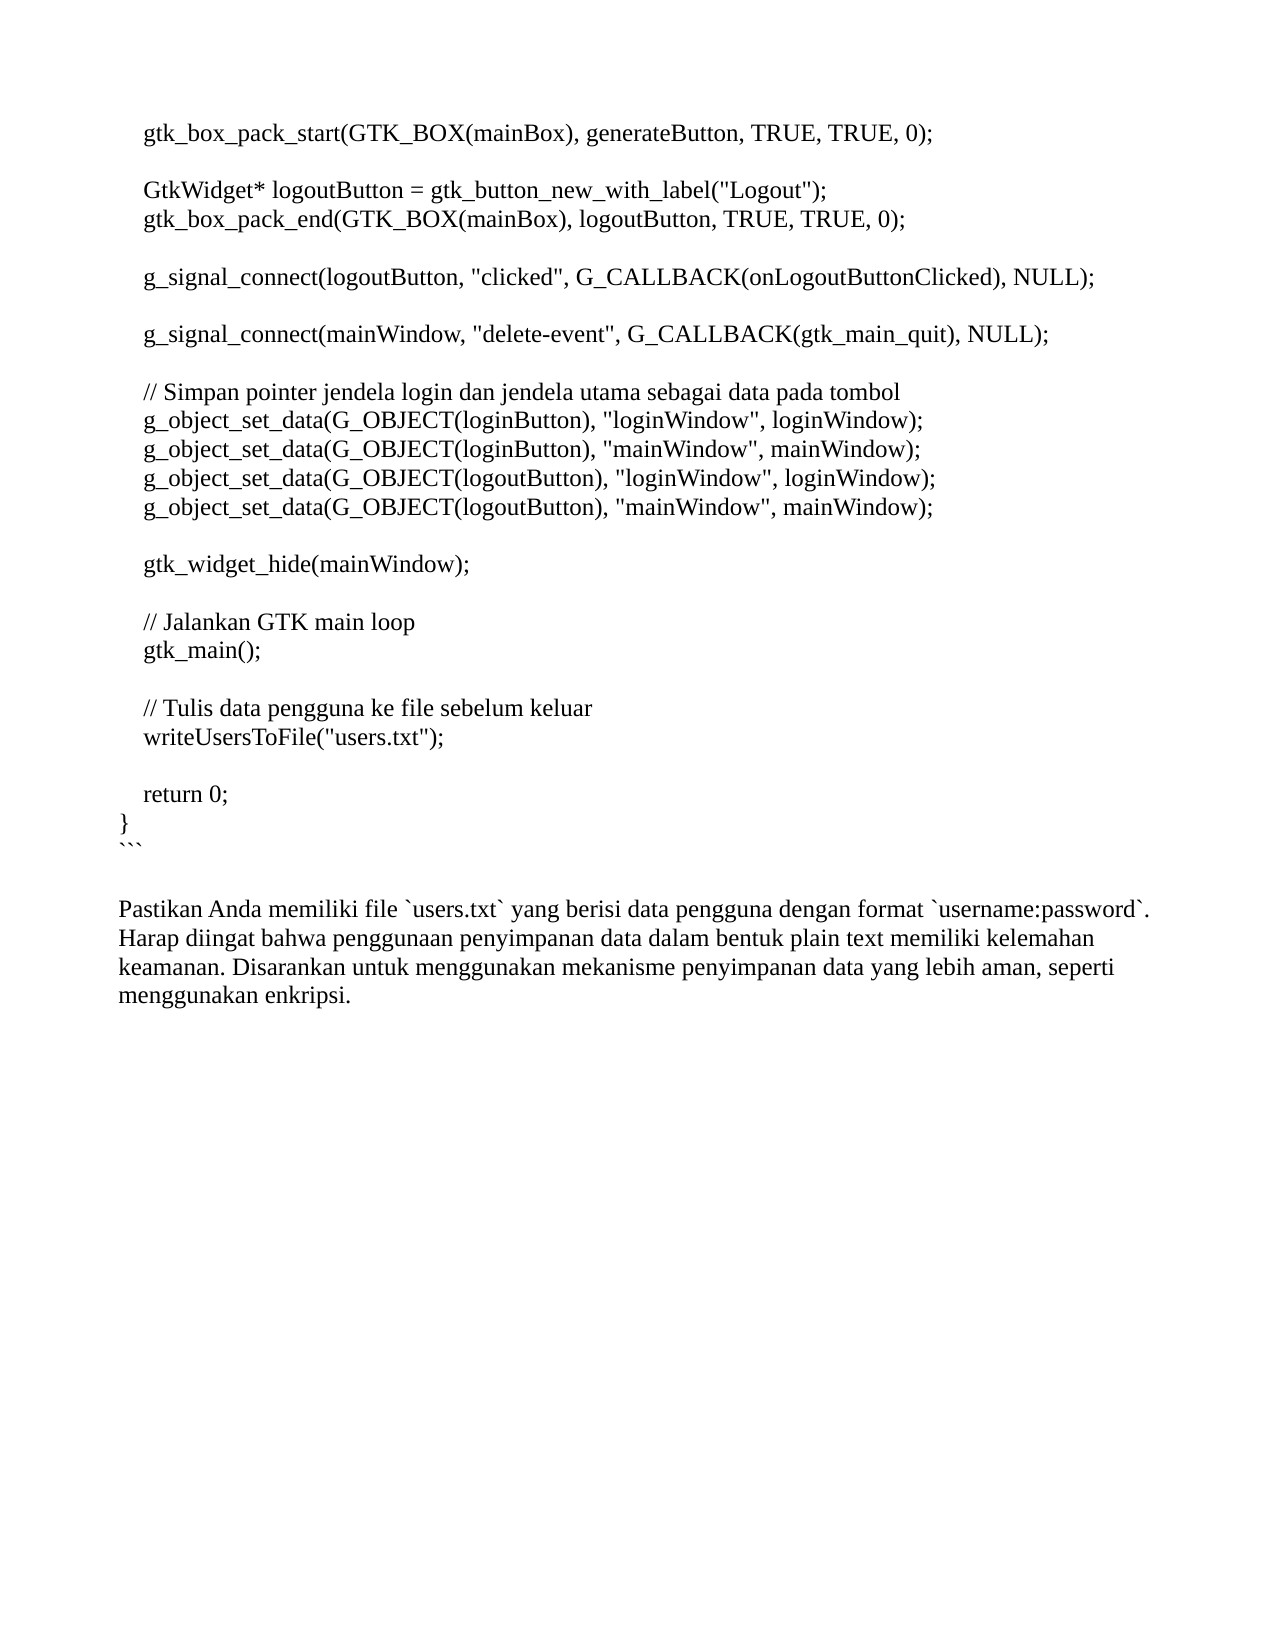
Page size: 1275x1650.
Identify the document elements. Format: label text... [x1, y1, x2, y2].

text // Simpan pointer jendela login dan jendela utama sebagai data pada tombol [118, 377, 1157, 406]
text g_object_set_data(G_OBJECT(logoutButton), "loginWindow", loginWindow); [118, 463, 1157, 492]
text Pastikan Anda memiliki file `users.txt` yang berisi data pengguna dengan format `username:password`. Harap diingat bahwa penggunaan penyimpanan data dalam bentuk plain text memiliki kelemahan keamanan. Disarankan untuk menggunakan mekanisme penyimpanan data yang lebih aman, seperti menggunakan enkripsi. [118, 894, 1157, 1009]
text gtk_box_pack_end(GTK_BOX(mainBox), logoutButton, TRUE, TRUE, 0); [118, 204, 1157, 233]
text g_object_set_data(G_OBJECT(loginButton), "loginWindow", loginWindow); [118, 406, 1157, 434]
text gtk_box_pack_start(GTK_BOX(mainBox), generateButton, TRUE, TRUE, 0); [118, 118, 1157, 147]
text gtk_widget_hide(mainWindow); [118, 549, 1157, 578]
text g_object_set_data(G_OBJECT(logoutButton), "mainWindow", mainWindow); [118, 492, 1157, 521]
text ``` [118, 837, 1157, 866]
text GtkWidget* logoutButton = gtk_button_new_with_label("Logout"); [118, 176, 1157, 204]
text // Jalankan GTK main loop [118, 607, 1157, 636]
text g_object_set_data(G_OBJECT(loginButton), "mainWindow", mainWindow); [118, 434, 1157, 463]
text } [118, 808, 1157, 837]
text gtk_main(); [118, 636, 1157, 664]
text writeUsersToFile("users.txt"); [118, 722, 1157, 751]
text return 0; [118, 779, 1157, 808]
text g_signal_connect(logoutButton, "clicked", G_CALLBACK(onLogoutButtonClicked), NULL); [118, 262, 1157, 291]
text g_signal_connect(mainWindow, "delete-event", G_CALLBACK(gtk_main_quit), NULL); [118, 319, 1157, 348]
text // Tulis data pengguna ke file sebelum keluar [118, 693, 1157, 722]
